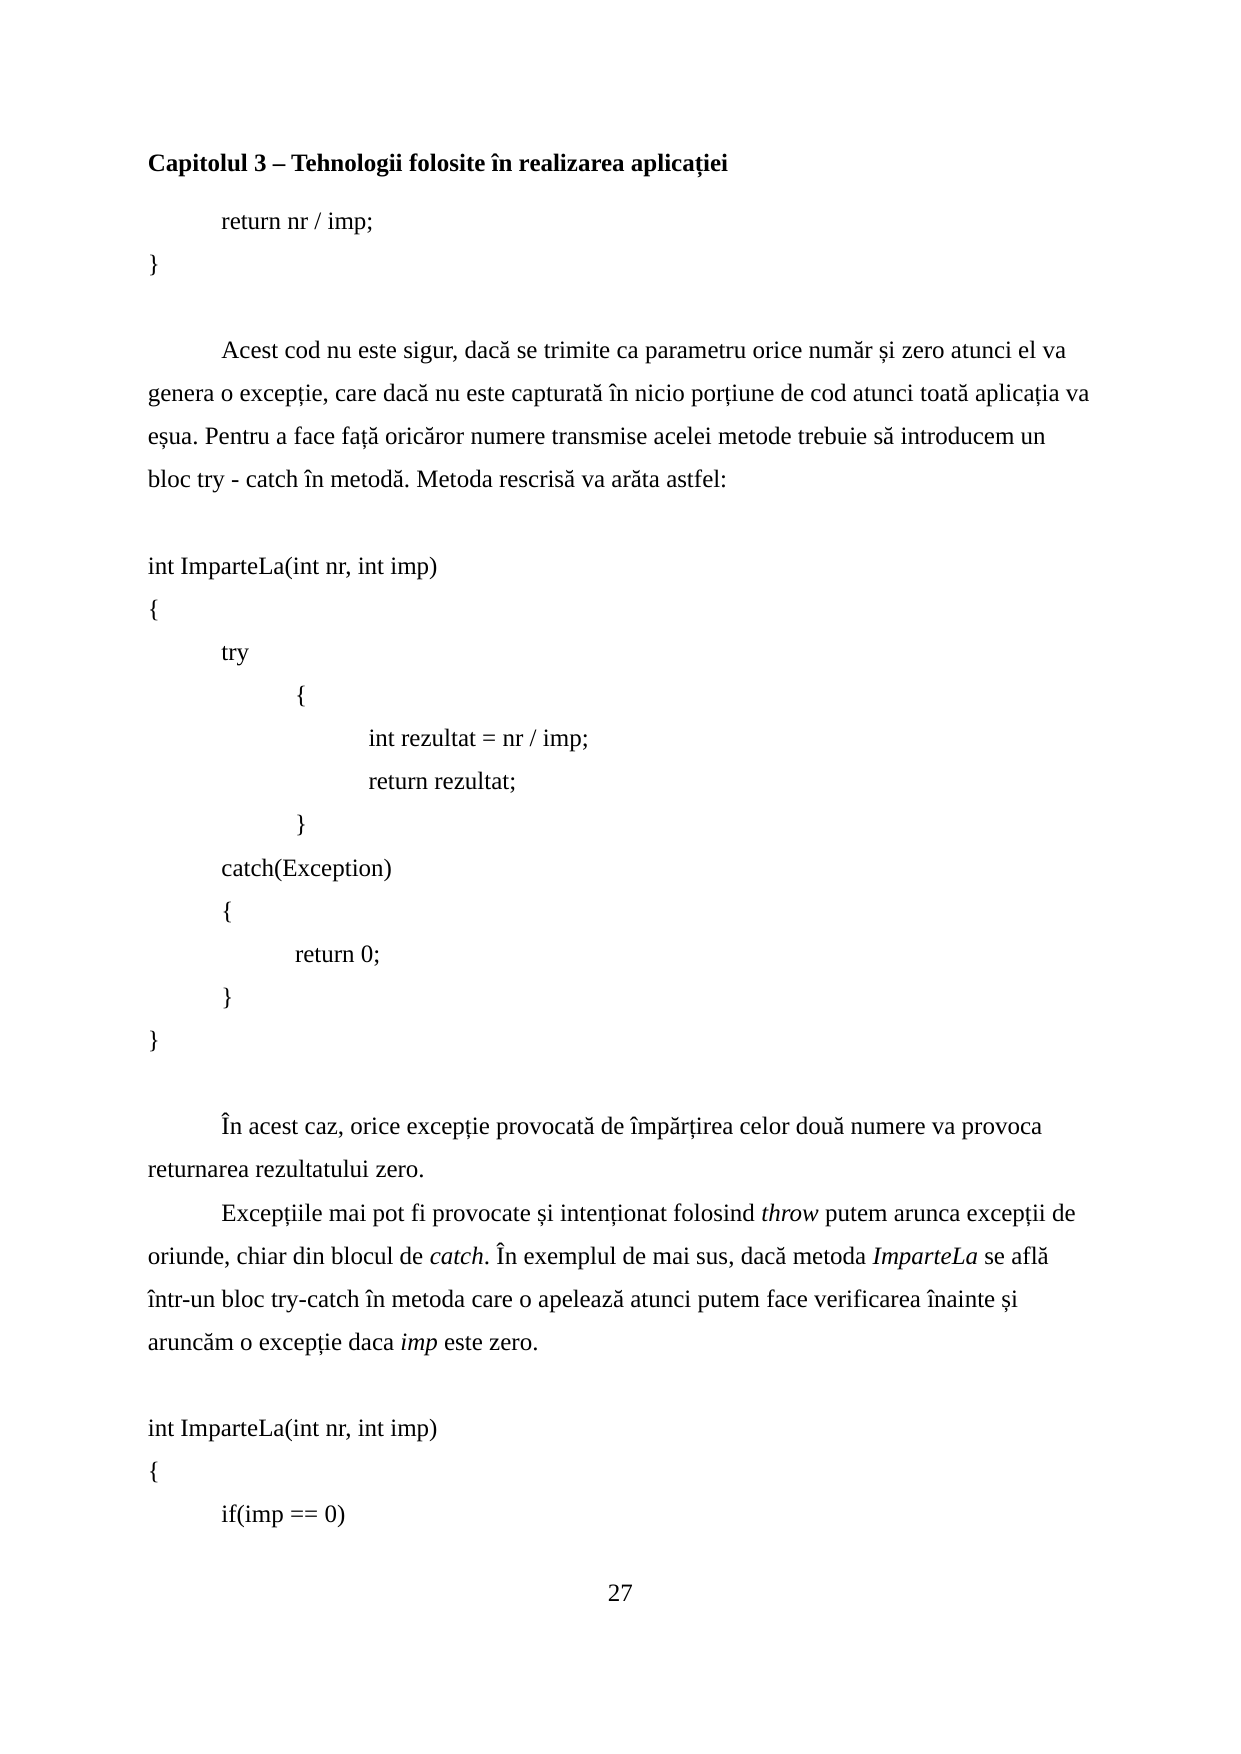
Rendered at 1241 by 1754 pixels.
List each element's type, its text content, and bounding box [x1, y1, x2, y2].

text int ImparteLa(int nr, int imp) [148, 1413, 1093, 1442]
text } [148, 982, 1093, 1011]
text { [148, 896, 1093, 924]
text } [148, 809, 1093, 838]
text În acest caz, orice excepție provocată de împărțirea celor două numere va provoca returnarea rezultatului zero. [148, 1111, 1093, 1183]
text return nr / imp; [148, 206, 1093, 234]
text try [148, 637, 1093, 666]
text Acest cod nu este sigur, dacă se trimite ca parametru orice număr și zero atunci el va genera o excepție, care dacă nu este capturată în nicio porțiune de cod atunci toată aplicația va eșua. Pentru a face față oricăror numere transmise acelei metode trebuie să introducem un bloc try - catch în metodă. Metoda rescrisă va arăta astfel: [148, 335, 1093, 493]
text { [148, 594, 1093, 623]
text Excepțiile mai pot fi provocate și intenționat folosind throw putem arunca excepții de oriunde, chiar din blocul de catch. În exemplul de mai sus, dacă metoda ImparteLa se află într-un bloc try-catch în metoda care o apelează atunci putem face verificarea înainte și aruncăm o excepție daca imp este zero. [148, 1198, 1093, 1356]
text { [148, 1456, 1093, 1485]
text catch(Exception) [148, 853, 1093, 881]
text } [148, 1025, 1093, 1054]
text } [148, 249, 1093, 278]
text int rezultat = nr / imp; [148, 723, 1093, 752]
text if(imp == 0) [148, 1499, 1093, 1528]
text return 0; [148, 939, 1093, 968]
text int ImparteLa(int nr, int imp) [148, 551, 1093, 579]
text { [148, 680, 1093, 709]
text return rezultat; [148, 766, 1093, 795]
